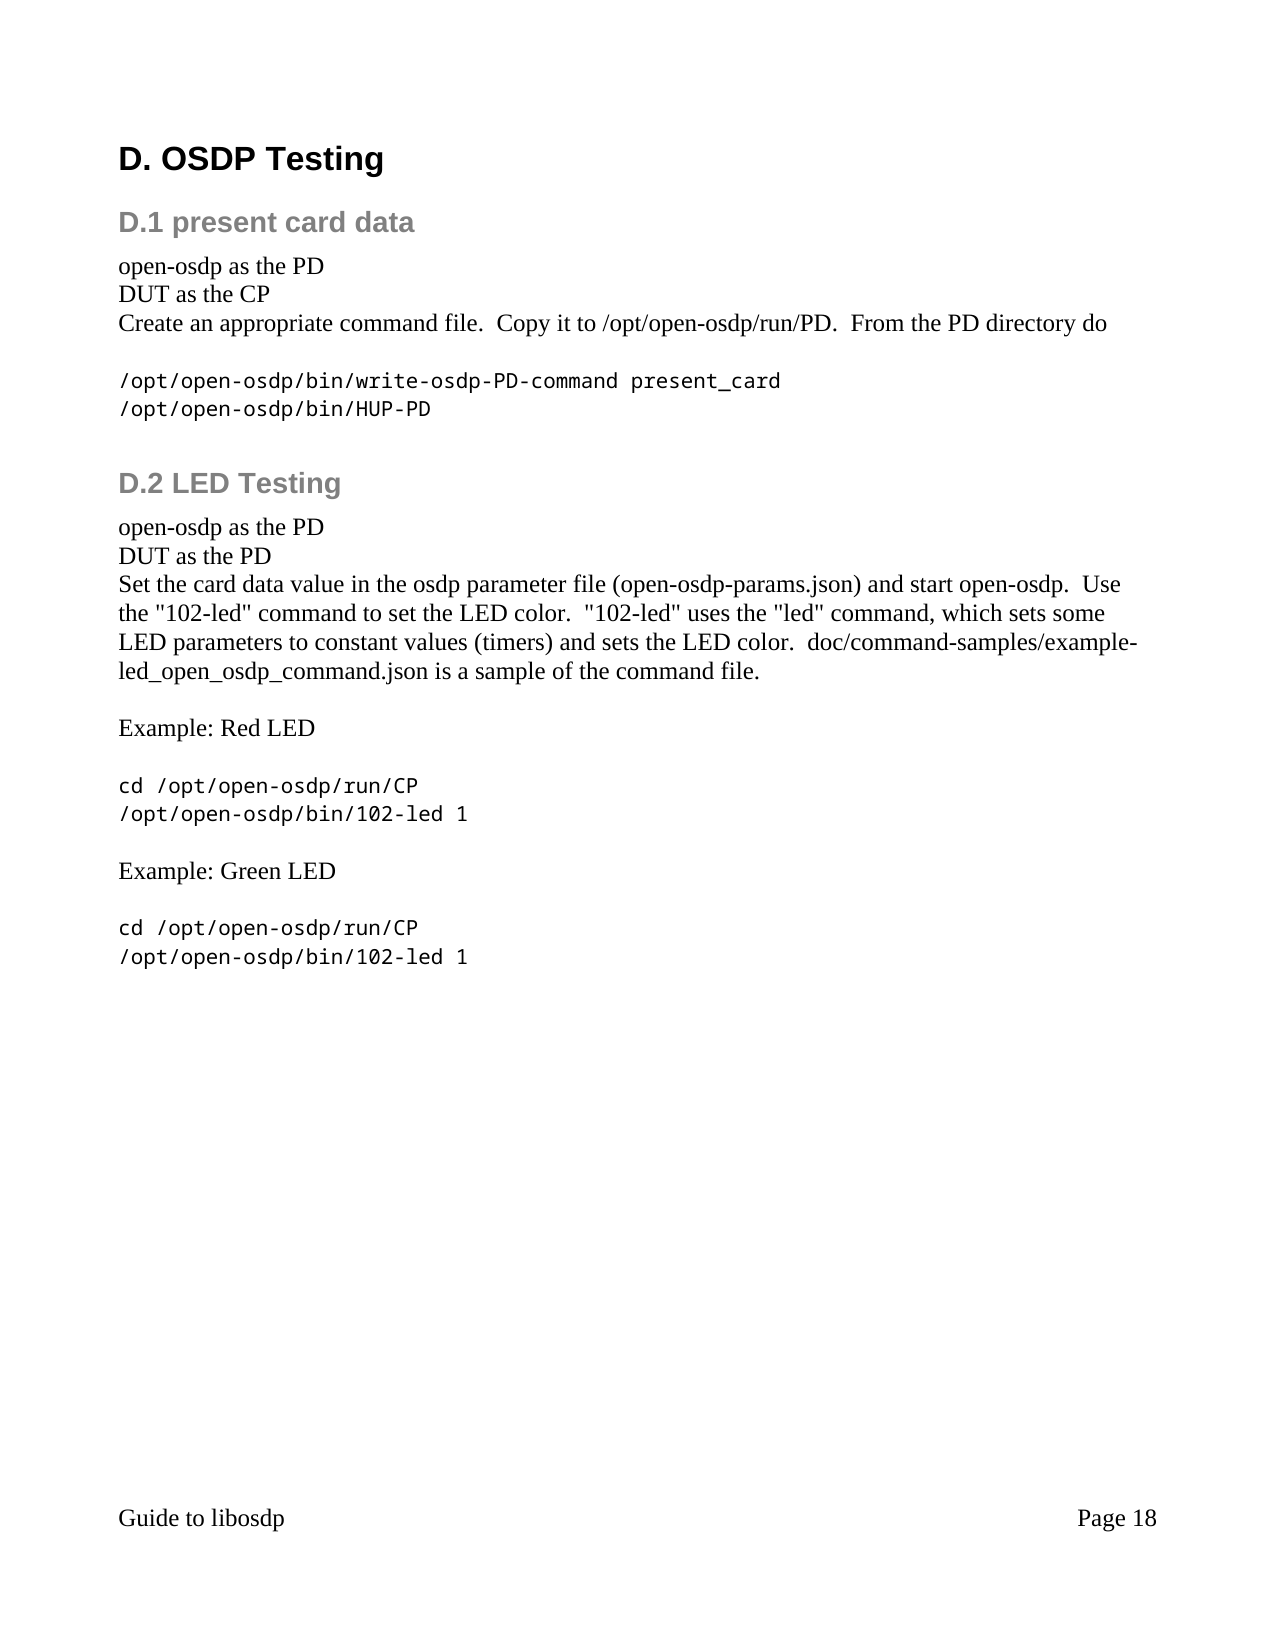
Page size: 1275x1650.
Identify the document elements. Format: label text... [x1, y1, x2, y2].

text Example: Green LED [118, 856, 1157, 885]
text cd /opt/open-osdp/run/CP [118, 771, 1157, 799]
text /opt/open-osdp/bin/HUP-PD [118, 394, 1157, 423]
text /opt/open-osdp/bin/write-osdp-PD-command present_card [118, 366, 1157, 394]
text /opt/open-osdp/bin/102-led 1 [118, 799, 1157, 828]
text Create an appropriate command file. Copy it to /opt/open-osdp/run/PD. From the PD directory do [118, 308, 1157, 337]
text Example: Red LED [118, 713, 1157, 742]
subtitle D. OSDP Testing [118, 139, 1157, 178]
text open-osdp as the PD [118, 251, 1157, 279]
text Set the card data value in the osdp parameter file (open-osdp-params.json) and start open-osdp. Use the "102-led" command to set the LED color. "102-led" uses the "led" command, which sets some LED parameters to constant values (timers) and sets the LED color. doc/command-samples/example-led_open_osdp_command.json is a sample of the command file. [118, 569, 1157, 684]
subtitle D.1 present card data [118, 205, 1157, 238]
text DUT as the PD [118, 541, 1157, 569]
text /opt/open-osdp/bin/102-led 1 [118, 942, 1157, 970]
text open-osdp as the PD [118, 512, 1157, 541]
text DUT as the CP [118, 279, 1157, 308]
text cd /opt/open-osdp/run/CP [118, 913, 1157, 942]
subtitle D.2 LED Testing [118, 466, 1157, 499]
